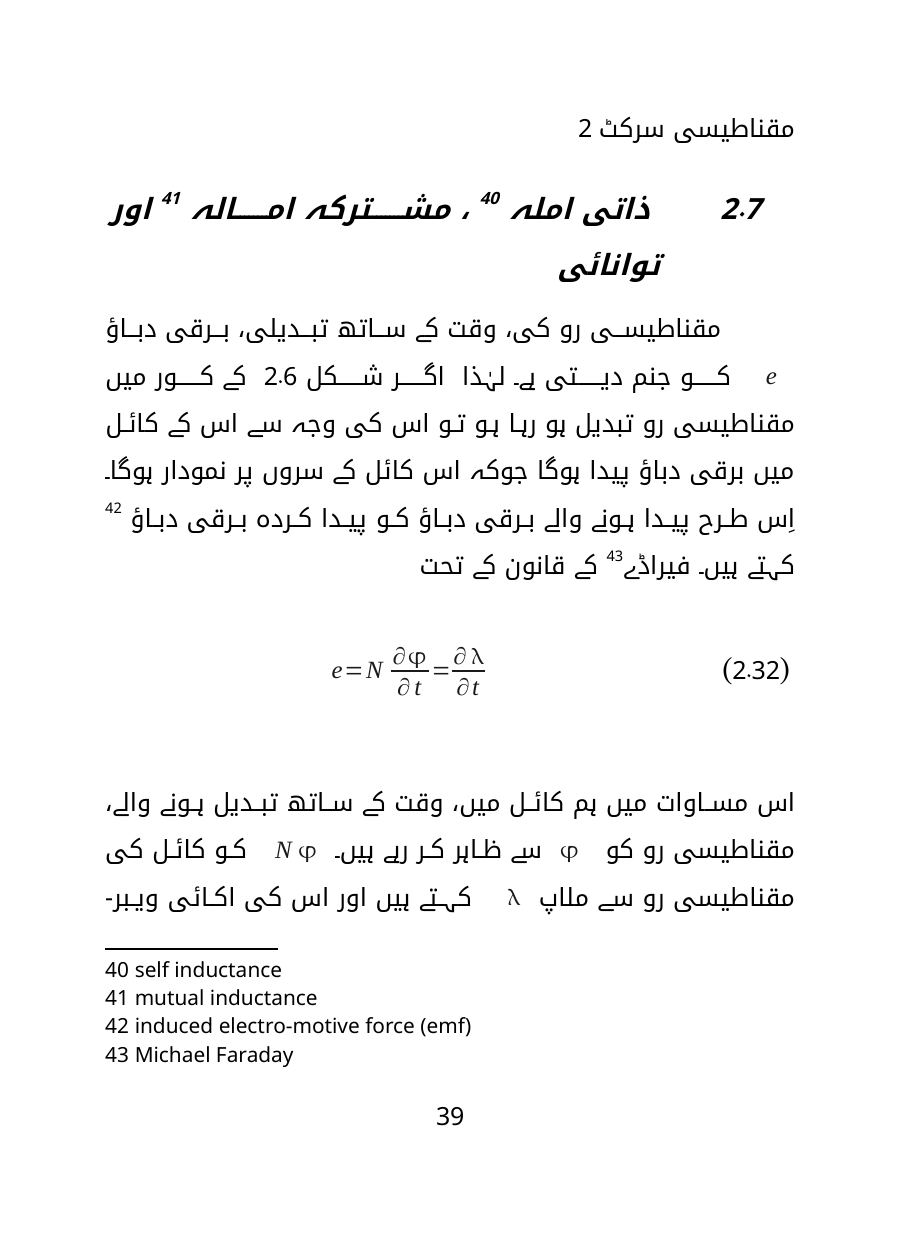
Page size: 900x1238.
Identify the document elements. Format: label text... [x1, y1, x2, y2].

subtitle ذاتی املہ ، مشترکہ امالہ اور توانائی [105, 182, 720, 293]
text induced electro-motive force (emf) [105, 1012, 795, 1040]
table_header [105, 636, 704, 719]
text اس مساوات میں ہم کائل میں، وقت کے ساتھ تبدیل ہونے والے، مقناطیسی رو کو سے ظاہر کر رہے ہیں۔ کو کائل کی مقناطیسی رو سے ملاپ کہتے ہیں اور اس کی اکائی ویبر-چکر ہے۔ اس پیدا کردہ برقی دباؤ کے سمت کا تعین یوں کیا جاتا ہے کہ اگر دئے گئے کائل کے سروں کو شارٹ سرکٹ کیا جائے تو اِس میں برقی رو اُس سمت میں ہو گی جس میں مقناطیسی رو کی تبدیلی کو روکا جا سکے۔ [105, 779, 795, 921]
table_header (2.32) [705, 636, 795, 719]
list mutual inductance [105, 983, 795, 1012]
text Michael Faraday [105, 1040, 795, 1068]
text مقناطیسی رو کی، وقت کے ساتھ تبدیلی، برقی دباؤ کو جنم دیتی ہے۔ لہٰذا اگر شکل 2.6 کے کور میں مقناطیسی رو تبدیل ہو رہا ہو تو اس کی وجہ سے اس کے کائل میں برقی دباؤ پیدا ہوگا جوکہ اس کائل کے سروں پر نمودار ہوگا۔ اِس طرح پیدا ہونے والے برقی دباؤ کو پیدا کردہ برقی دباؤ کہتے ہیں۔ فیراڈے کے قانون کے تحت [105, 306, 795, 590]
list self inductance [105, 955, 795, 983]
